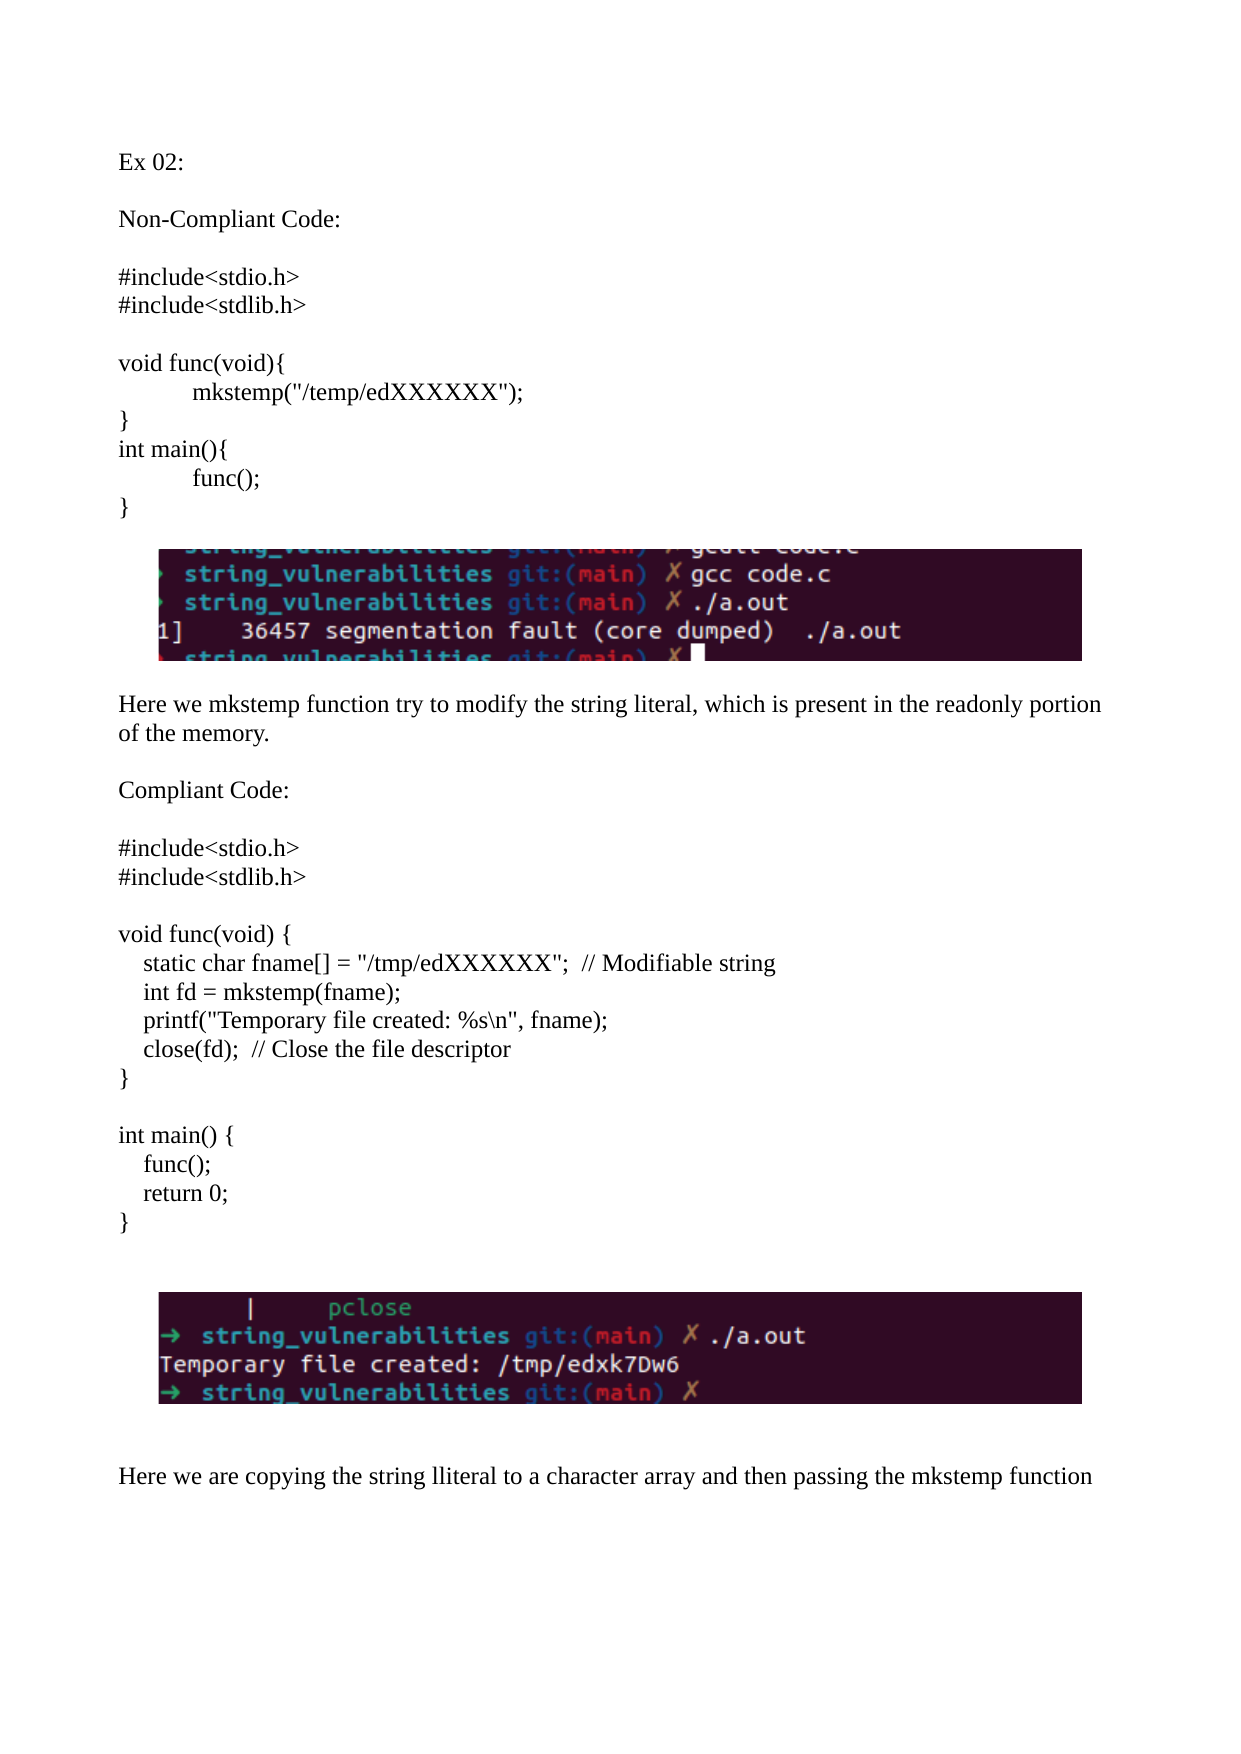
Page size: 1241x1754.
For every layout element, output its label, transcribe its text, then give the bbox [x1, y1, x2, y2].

text #include<stdio.h> [118, 262, 1122, 291]
text mkstemp("/temp/edXXXXXX"); [118, 377, 1122, 406]
text return 0; [118, 1178, 1122, 1207]
text Here we are copying the string lliteral to a character array and then passing the mkstemp function [118, 1461, 1122, 1490]
text void func(void){ [118, 348, 1122, 377]
text func(); [118, 1149, 1122, 1178]
text int fd = mkstemp(fname); [118, 977, 1122, 1005]
text func(); [118, 463, 1122, 492]
text } [118, 1207, 1122, 1235]
text printf("Temporary file created: %s\n", fname); [118, 1005, 1122, 1034]
text Non-Compliant Code: [118, 204, 1122, 233]
picture [158, 549, 1082, 661]
picture [158, 1292, 1082, 1404]
text Compliant Code: [118, 775, 1122, 804]
text #include<stdio.h> [118, 833, 1122, 862]
text } [118, 492, 1122, 521]
text } [118, 406, 1122, 434]
text Ex 02: [118, 147, 1122, 176]
text int main() { [118, 1120, 1122, 1149]
text } [118, 1063, 1122, 1092]
text close(fd); // Close the file descriptor [118, 1034, 1122, 1063]
text static char fname[] = "/tmp/edXXXXXX"; // Modifiable string [118, 948, 1122, 977]
text #include<stdlib.h> [118, 291, 1122, 319]
text void func(void) { [118, 919, 1122, 948]
text #include<stdlib.h> [118, 862, 1122, 890]
text Here we mkstemp function try to modify the string literal, which is present in the readonly portion of the memory. [118, 689, 1122, 747]
text int main(){ [118, 434, 1122, 463]
